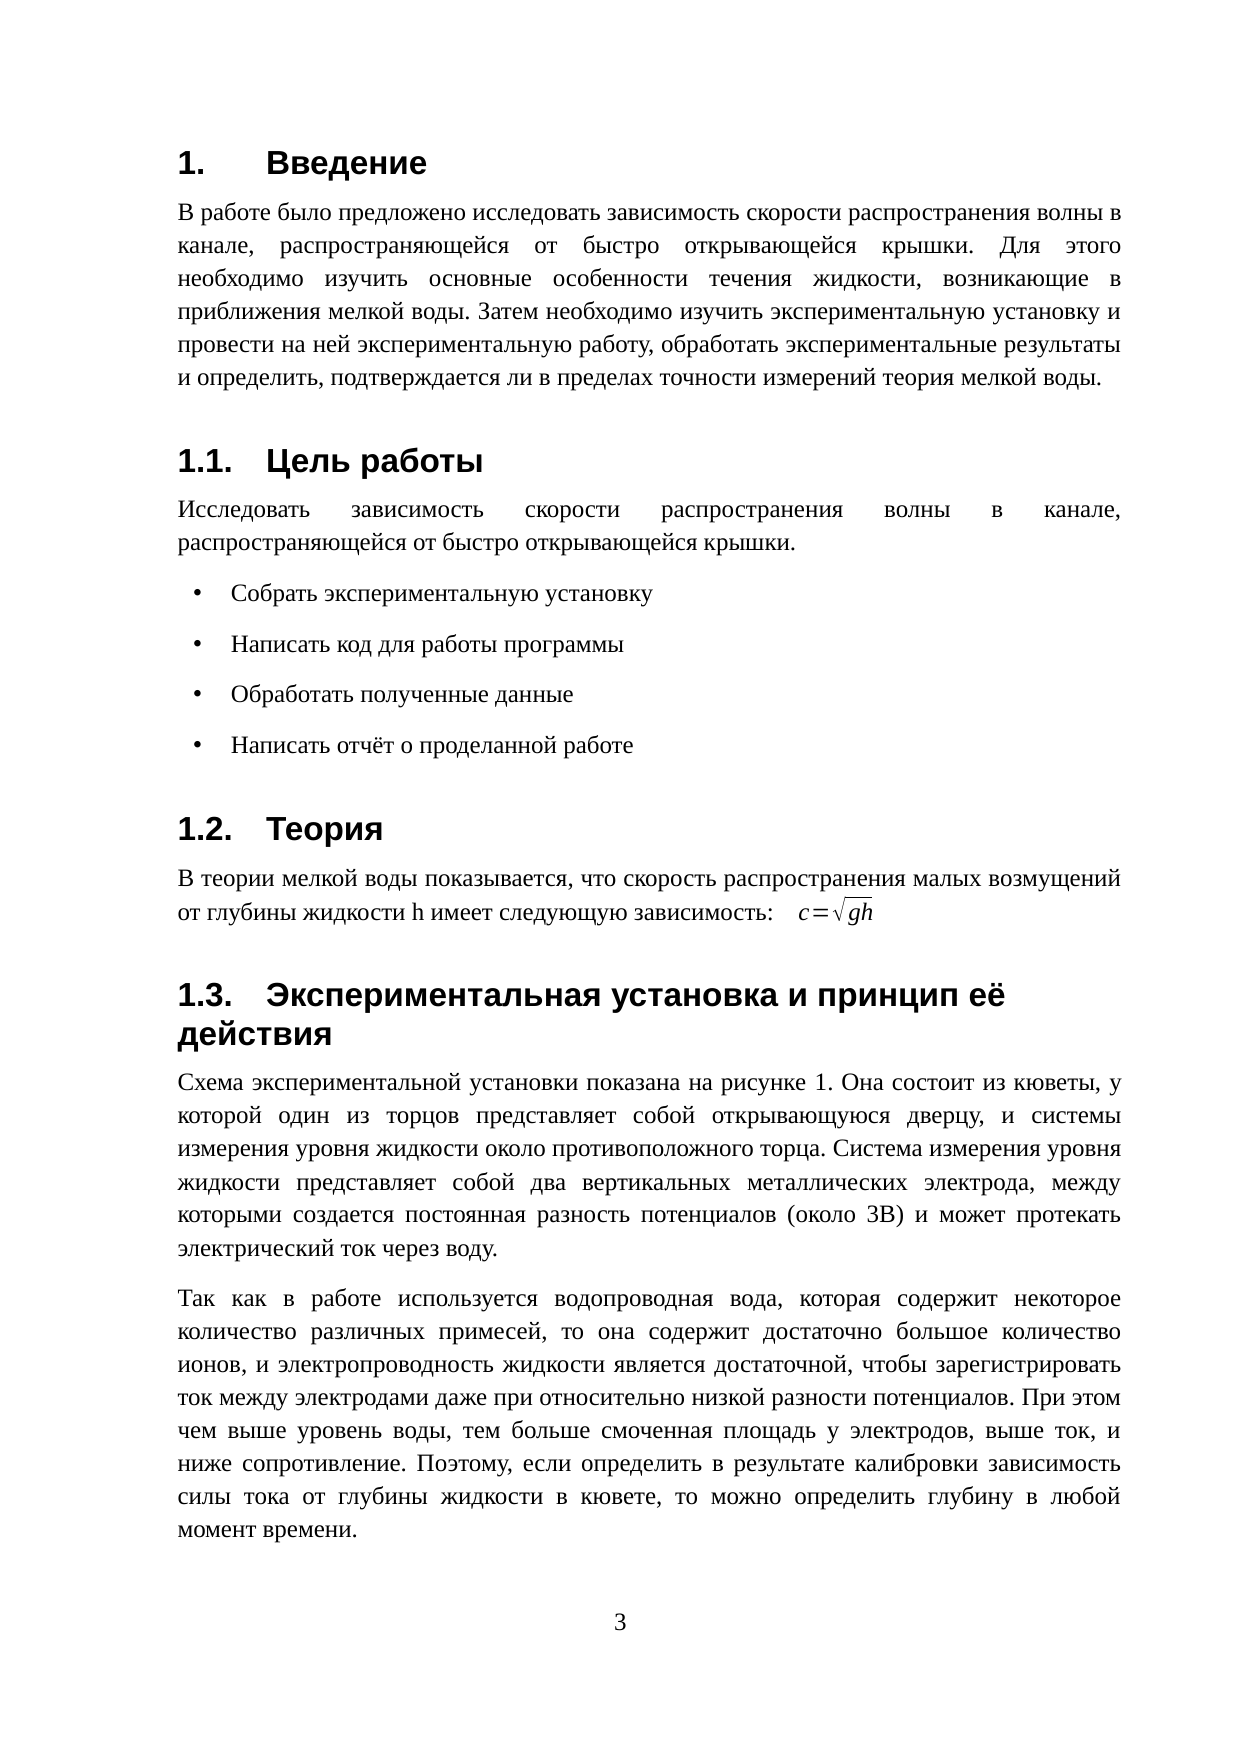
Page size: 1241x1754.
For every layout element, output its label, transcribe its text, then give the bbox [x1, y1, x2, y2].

text В теории мелкой воды показывается, что скорость распространения малых возмущений от глубины жидкости h имеет следующую зависимость: [177, 863, 1122, 926]
subtitle Введение [177, 143, 1093, 182]
subtitle Цель работы [177, 441, 1093, 479]
text Схема экспериментальной установки показана на рисунке 1. Она состоит из кюветы, у которой один из торцов представляет собой открывающуюся дверцу, и системы измерения уровня жидкости около противоположного торца. Система измерения уровня жидкости представляет собой два вертикальных металлических электрода, между которыми создается постоянная разность потенциалов (около 3В) и может протекать электрический ток через воду. [177, 1067, 1122, 1261]
list Собрать экспериментальную установку [193, 578, 1122, 607]
list Написать код для работы программы [193, 629, 1122, 658]
text Исследовать зависимость скорости распространения волны в канале, распространяющейся от быстро открывающейся крышки. [177, 494, 1122, 556]
list Написать отчёт о проделанной работе [193, 730, 1122, 759]
subtitle Экспериментальная установка и принцип её действия [177, 975, 1093, 1052]
list Обработать полученные данные [193, 679, 1122, 708]
subtitle Теория [177, 809, 1093, 847]
text В работе было предложено исследовать зависимость скорости распространения волны в канале, распространяющейся от быстро открывающейся крышки. Для этого необходимо изучить основные особенности течения жидкости, возникающие в приближения мелкой воды. Затем необходимо изучить экспериментальную установку и провести на ней экспериментальную работу, обработать экспериментальные результаты и определить, подтверждается ли в пределах точности измерений теория мелкой воды. [177, 197, 1122, 391]
text Так как в работе используется водопроводная вода, которая содержит некоторое количество различных примесей, то она содержит достаточно большое количество ионов, и электропроводность жидкости является достаточной, чтобы зарегистрировать ток между электродами даже при относительно низкой разности потенциалов. При этом чем выше уровень воды, тем больше смоченная площадь у электродов, выше ток, и ниже сопротивление. Поэтому, если определить в результате калибровки зависимость силы тока от глубины жидкости в кювете, то можно определить глубину в любой момент времени. [177, 1283, 1122, 1543]
